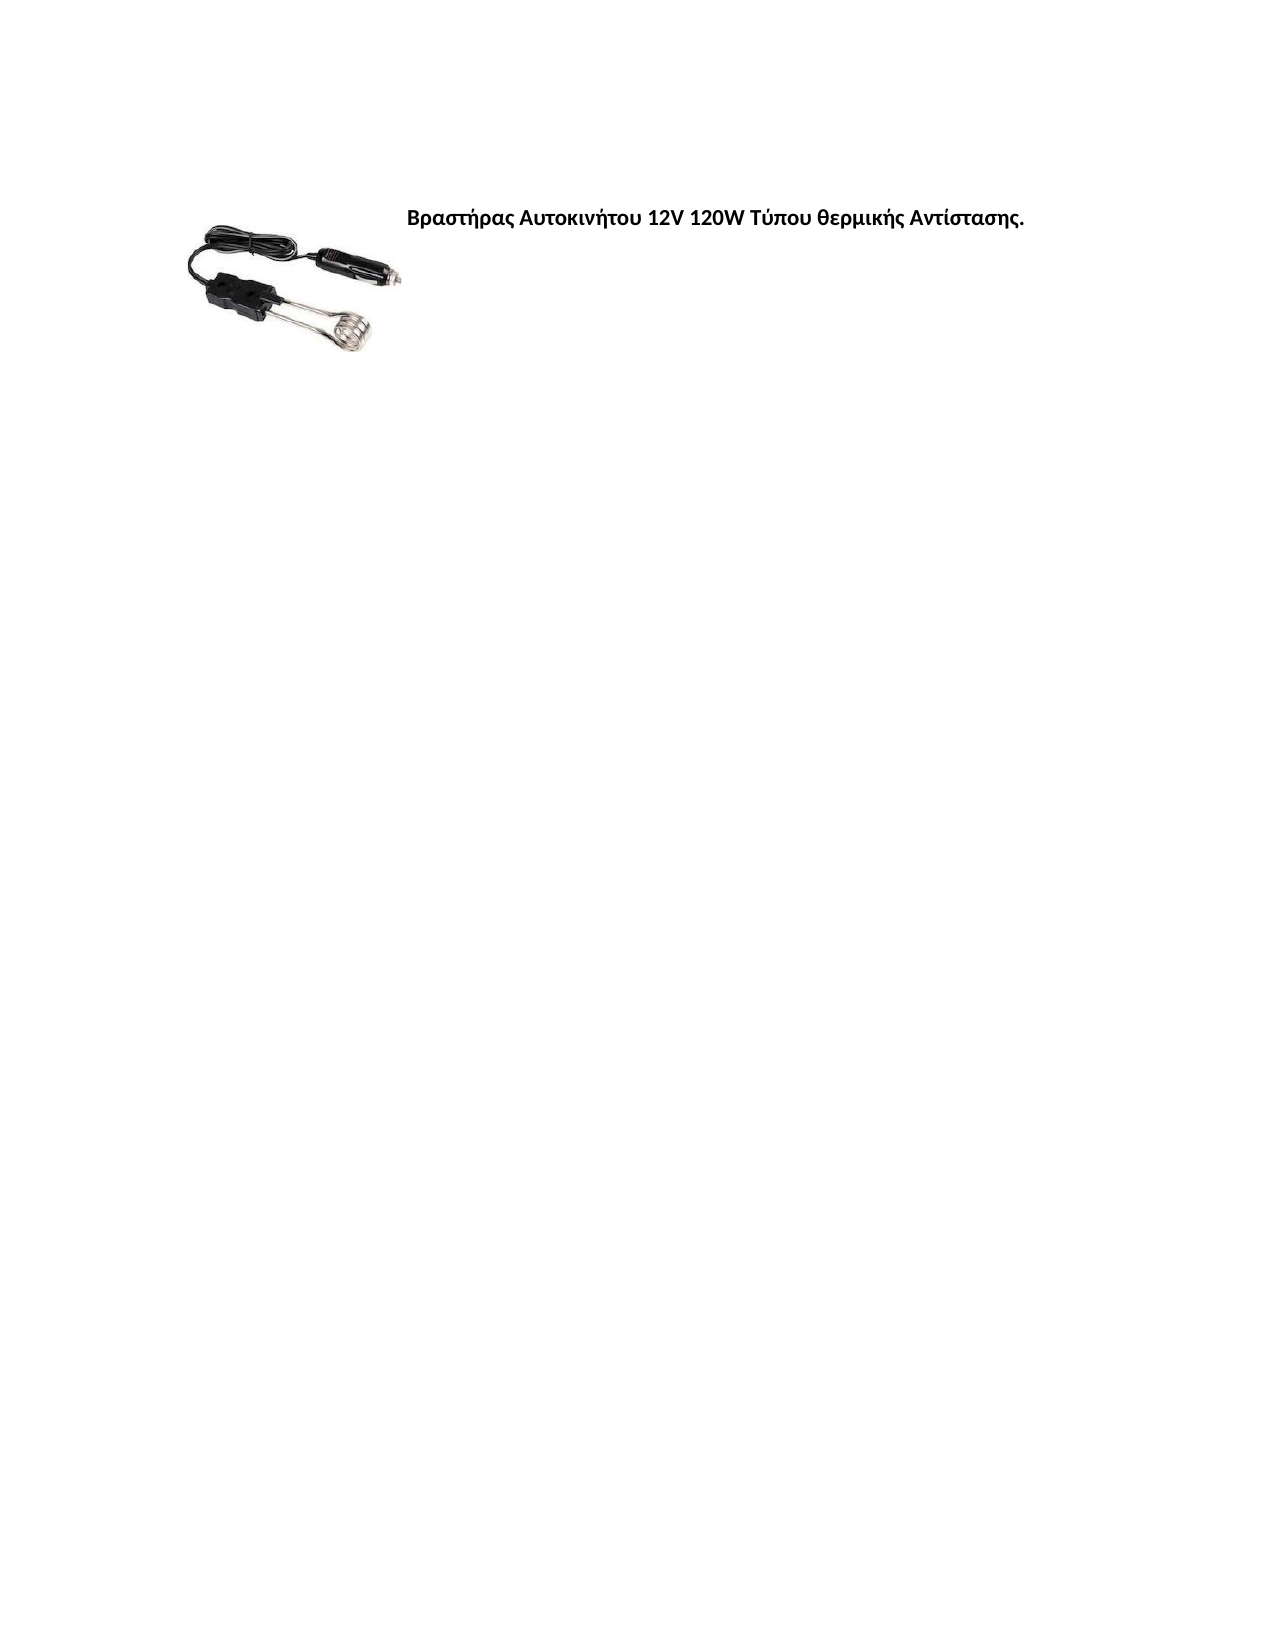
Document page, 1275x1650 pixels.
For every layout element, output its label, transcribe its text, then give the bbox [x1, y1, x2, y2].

text Βραστήρας Αυτοκινήτου 12V 120W Τύπου θερμικής Αντίστασης. [187, 203, 1087, 352]
